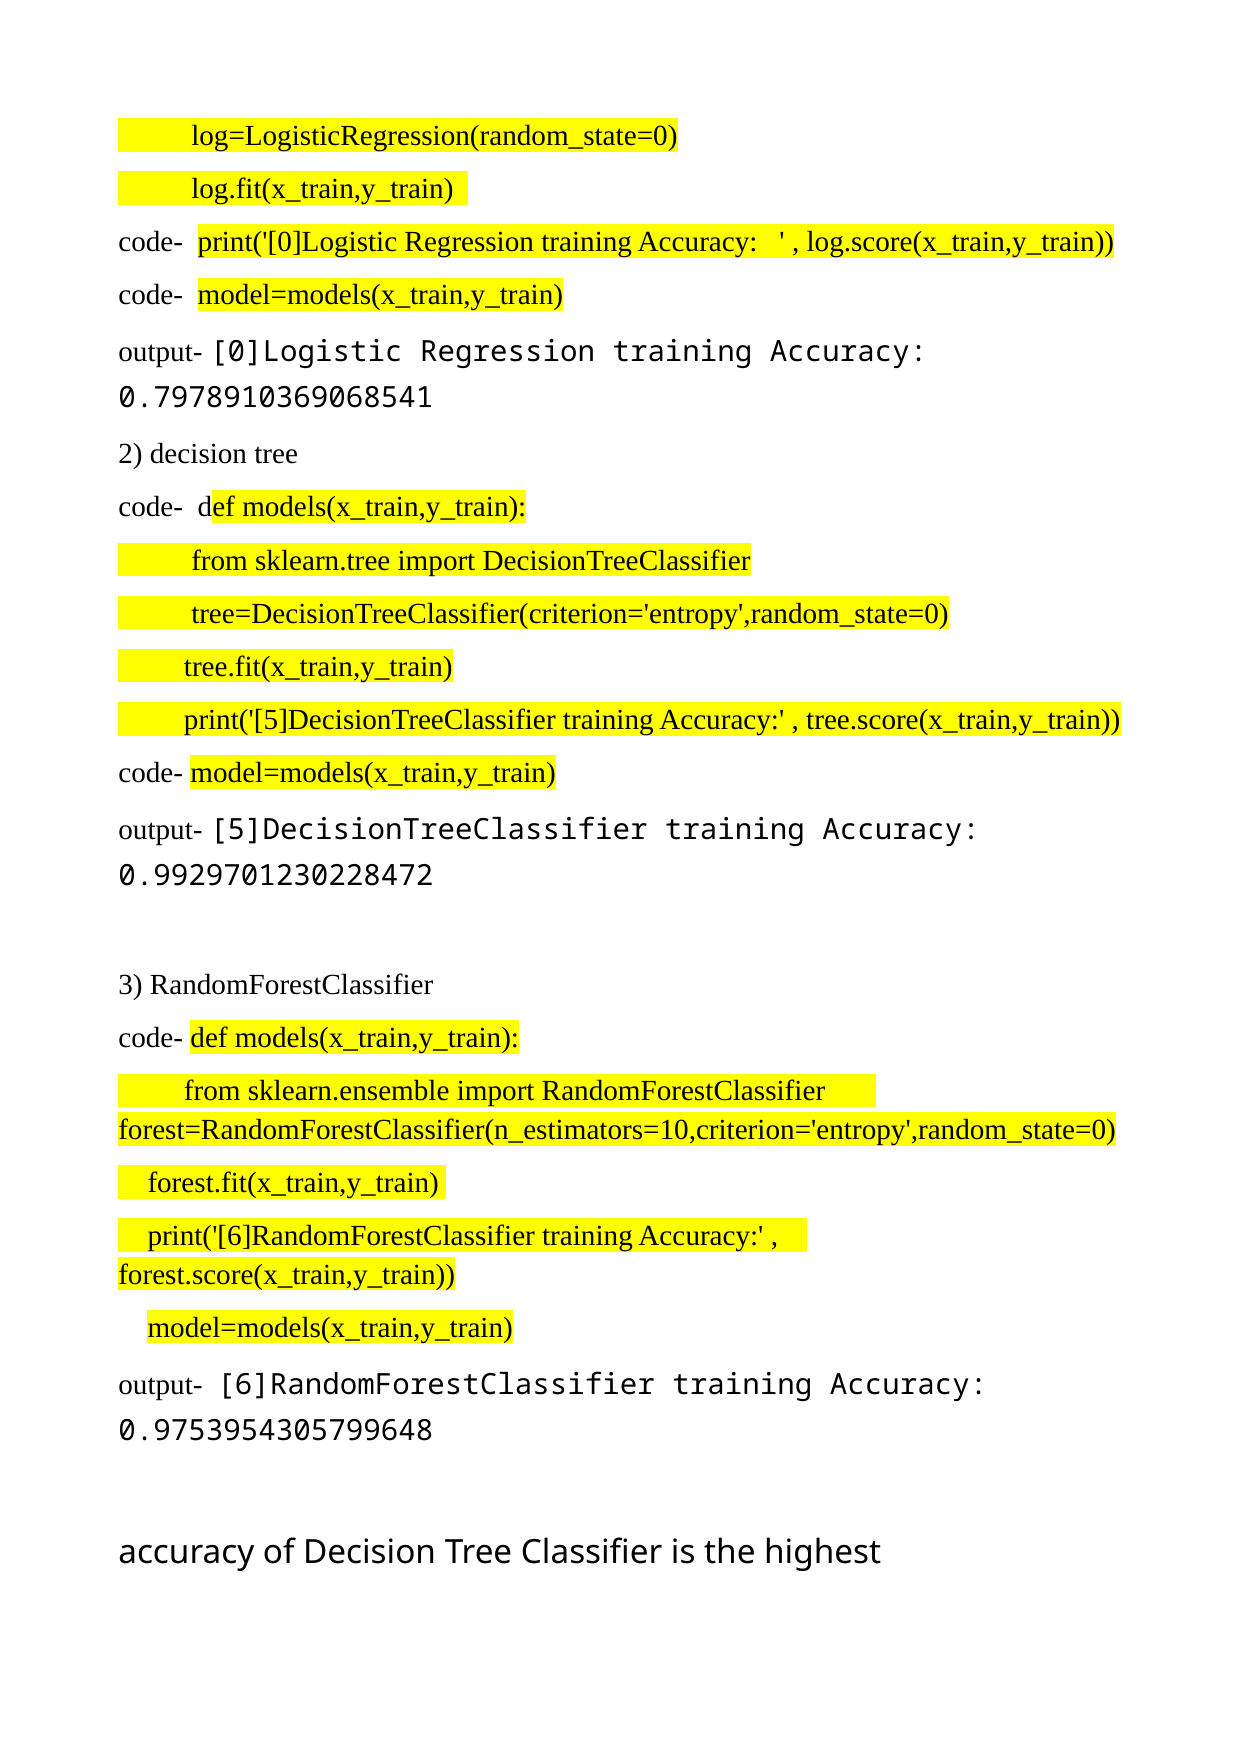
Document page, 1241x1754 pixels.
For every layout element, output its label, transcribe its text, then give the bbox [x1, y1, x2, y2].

text tree=DecisionTreeClassifier(criterion='entropy',random_state=0) [118, 596, 1122, 629]
text output- [5]DecisionTreeClassifier training Accuracy: 0.9929701230228472 [118, 808, 1122, 894]
text log=LogisticRegression(random_state=0) [118, 118, 1122, 152]
text tree.fit(x_train,y_train) [118, 649, 1122, 682]
text code- print('[0]Logistic Regression training Accuracy: ' , log.score(x_train,y_train)) [118, 224, 1122, 258]
text output- [6]RandomForestClassifier training Accuracy: 0.9753954305799648 [118, 1363, 1122, 1448]
text accuracy of Decision Tree Classifier is the highest [118, 1528, 1122, 1573]
text from sklearn.ensemble import RandomForestClassifier forest=RandomForestClassifier(n_estimators=10,criterion='entropy',random_state=0) [118, 1073, 1122, 1146]
text code- def models(x_train,y_train): [118, 1020, 1122, 1054]
text model=models(x_train,y_train) [118, 1310, 1122, 1343]
text code- model=models(x_train,y_train) [118, 277, 1122, 311]
text code- def models(x_train,y_train): [118, 489, 1122, 523]
text 2) decision tree [118, 436, 1122, 470]
text print('[6]RandomForestClassifier training Accuracy:' , forest.score(x_train,y_train)) [118, 1218, 1122, 1290]
text from sklearn.tree import DecisionTreeClassifier [118, 543, 1122, 576]
text log.fit(x_train,y_train) [118, 171, 1122, 205]
text output- [0]Logistic Regression training Accuracy: 0.7978910369068541 [118, 331, 1122, 416]
text print('[5]DecisionTreeClassifier training Accuracy:' , tree.score(x_train,y_train)) [118, 702, 1122, 736]
text 3) RandomForestClassifier [118, 967, 1122, 1001]
text forest.fit(x_train,y_train) [118, 1165, 1122, 1199]
text code- model=models(x_train,y_train) [118, 755, 1122, 789]
